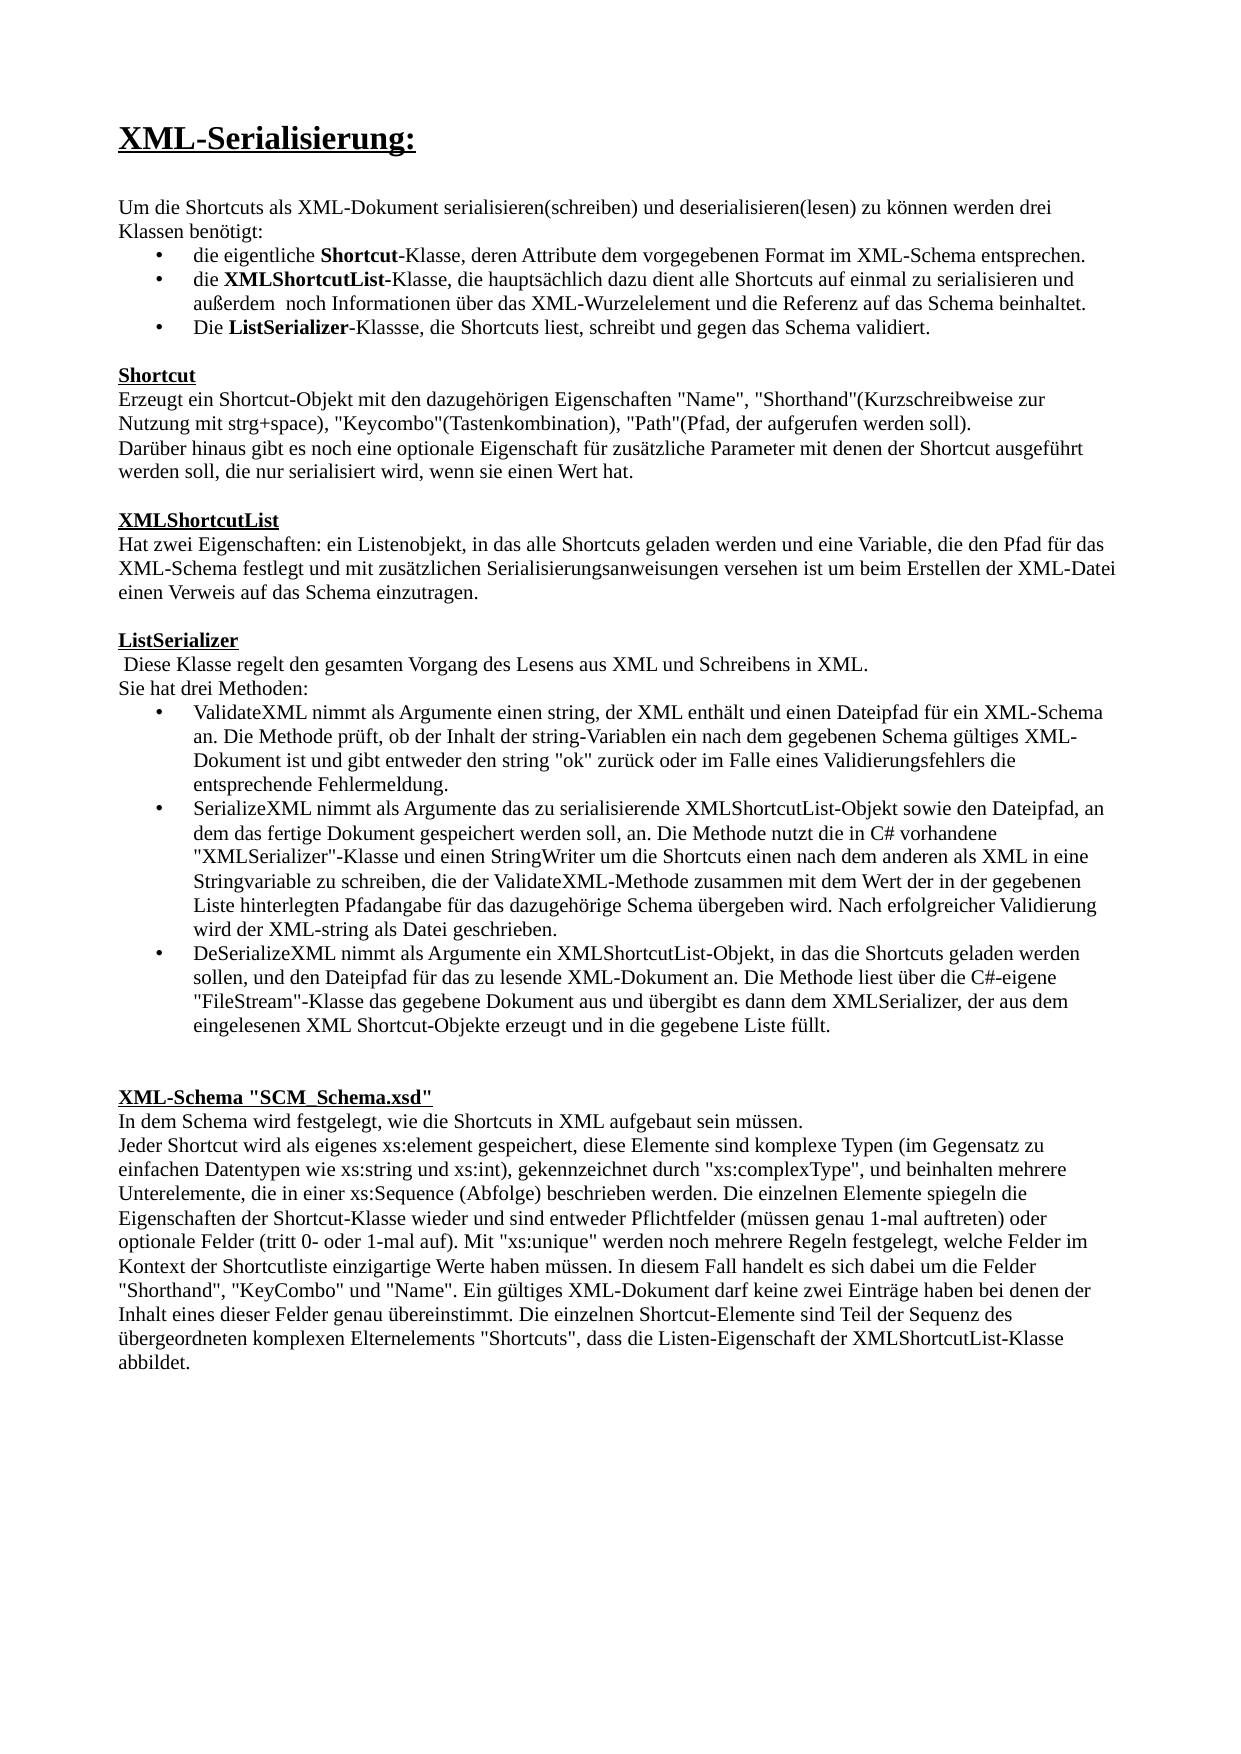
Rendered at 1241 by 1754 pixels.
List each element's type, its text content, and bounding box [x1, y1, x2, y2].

text Diese Klasse regelt den gesamten Vorgang des Lesens aus XML und Schreibens in XML. [118, 652, 1122, 676]
text Hat zwei Eigenschaften: ein Listenobjekt, in das alle Shortcuts geladen werden und eine Variable, die den Pfad für das XML-Schema festlegt und mit zusätzlichen Serialisierungsanweisungen versehen ist um beim Erstellen der XML-Datei einen Verweis auf das Schema einzutragen. [118, 532, 1122, 604]
list die XMLShortcutList-Klasse, die hauptsächlich dazu dient alle Shortcuts auf einmal zu serialisieren und außerdem noch Informationen über das XML-Wurzelelement und die Referenz auf das Schema beinhaltet. [156, 267, 1122, 315]
text XMLShortcutList [118, 508, 1122, 532]
list SerializeXML nimmt als Argumente das zu serialisierende XMLShortcutList-Objekt sowie den Dateipfad, an dem das fertige Dokument gespeichert werden soll, an. Die Methode nutzt die in C# vorhandene "XMLSerializer"-Klasse und einen StringWriter um die Shortcuts einen nach dem anderen als XML in eine Stringvariable zu schreiben, die der ValidateXML-Methode zusammen mit dem Wert der in der gegebenen Liste hinterlegten Pfadangabe für das dazugehörige Schema übergeben wird. Nach erfolgreicher Validierung wird der XML-string als Datei geschrieben. [156, 796, 1122, 941]
text Jeder Shortcut wird als eigenes xs:element gespeichert, diese Elemente sind komplexe Typen (im Gegensatz zu einfachen Datentypen wie xs:string und xs:int), gekennzeichnet durch "xs:complexType", und beinhalten mehrere Unterelemente, die in einer xs:Sequence (Abfolge) beschrieben werden. Die einzelnen Elemente spiegeln die Eigenschaften der Shortcut-Klasse wieder und sind entweder Pflichtfelder (müssen genau 1-mal auftreten) oder optionale Felder (tritt 0- oder 1-mal auf). Mit "xs:unique" werden noch mehrere Regeln festgelegt, welche Felder im Kontext der Shortcutliste einzigartige Werte haben müssen. In diesem Fall handelt es sich dabei um die Felder "Shorthand", "KeyCombo" und "Name". Ein gültiges XML-Dokument darf keine zwei Einträge haben bei denen der Inhalt eines dieser Felder genau übereinstimmt. Die einzelnen Shortcut-Elemente sind Teil der Sequenz des übergeordneten komplexen Elternelements "Shortcuts", dass die Listen-Eigenschaft der XMLShortcutList-Klasse abbildet. [118, 1133, 1122, 1374]
text ListSerializer [118, 628, 1122, 652]
text Um die Shortcuts als XML-Dokument serialisieren(schreiben) und deserialisieren(lesen) zu können werden drei Klassen benötigt: [118, 195, 1122, 243]
list DeSerializeXML nimmt als Argumente ein XMLShortcutList-Objekt, in das die Shortcuts geladen werden sollen, und den Dateipfad für das zu lesende XML-Dokument an. Die Methode liest über die C#-eigene "FileStream"-Klasse das gegebene Dokument aus und übergibt es dann dem XMLSerializer, der aus dem eingelesenen XML Shortcut-Objekte erzeugt und in die gegebene Liste füllt. [156, 941, 1122, 1037]
list die eigentliche Shortcut-Klasse, deren Attribute dem vorgegebenen Format im XML-Schema entsprechen. [156, 243, 1122, 267]
text XML-Schema "SCM_Schema.xsd" [118, 1085, 1122, 1109]
text In dem Schema wird festgelegt, wie die Shortcuts in XML aufgebaut sein müssen. [118, 1109, 1122, 1133]
text Erzeugt ein Shortcut-Objekt mit den dazugehörigen Eigenschaften "Name", "Shorthand"(Kurzschreibweise zur Nutzung mit strg+space), "Keycombo"(Tastenkombination), "Path"(Pfad, der aufgerufen werden soll). [118, 387, 1122, 435]
text Shortcut [118, 363, 1122, 387]
list ValidateXML nimmt als Argumente einen string, der XML enthält und einen Dateipfad für ein XML-Schema an. Die Methode prüft, ob der Inhalt der string-Variablen ein nach dem gegebenen Schema gültiges XML-Dokument ist und gibt entweder den string "ok" zurück oder im Falle eines Validierungsfehlers die entsprechende Fehlermeldung. [156, 700, 1122, 796]
text Sie hat drei Methoden: [118, 676, 1122, 700]
text Darüber hinaus gibt es noch eine optionale Eigenschaft für zusätzliche Parameter mit denen der Shortcut ausgeführt werden soll, die nur serialisiert wird, wenn sie einen Wert hat. [118, 435, 1122, 483]
list Die ListSerializer-Klassse, die Shortcuts liest, schreibt und gegen das Schema validiert. [156, 315, 1122, 339]
text XML-Serialisierung: [118, 118, 1122, 156]
